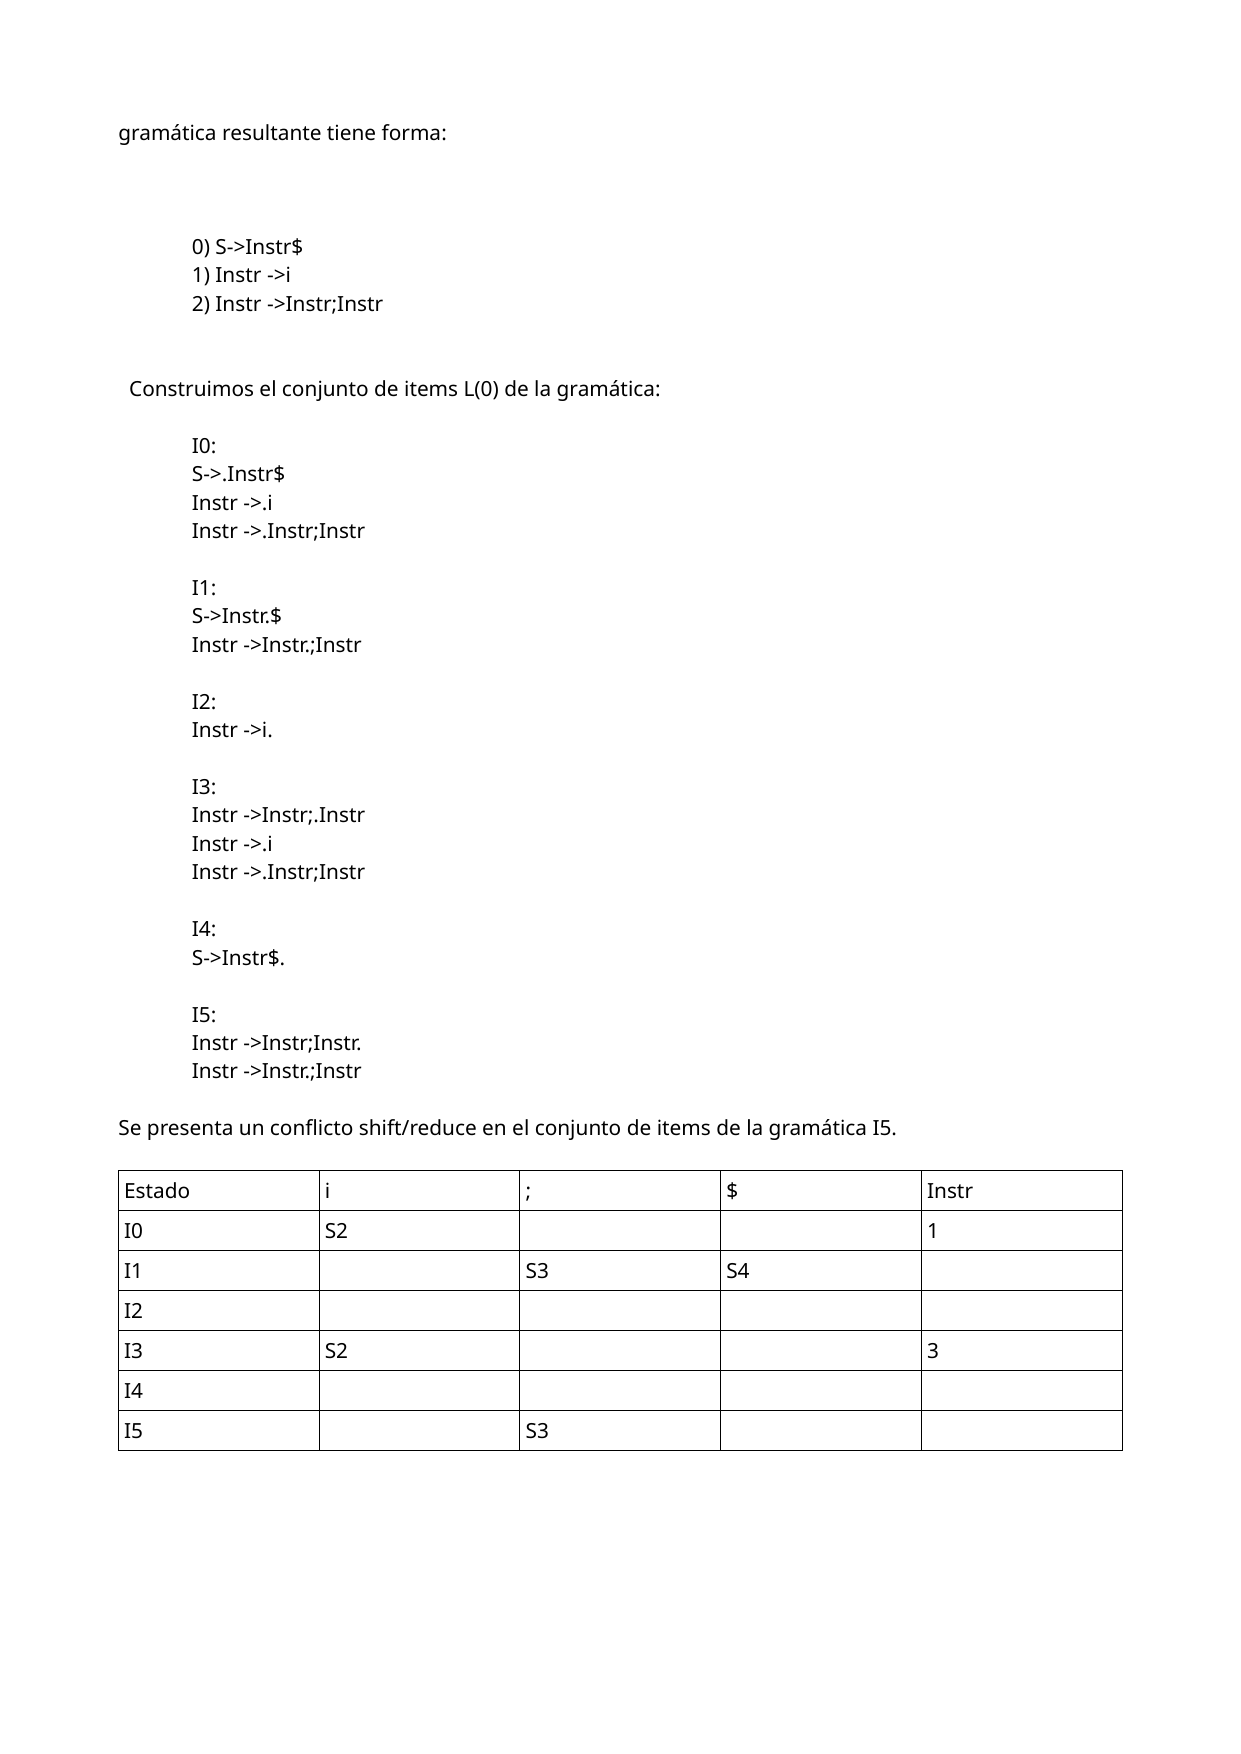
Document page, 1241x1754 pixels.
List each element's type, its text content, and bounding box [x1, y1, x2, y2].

text Instr ->Instr.;Instr [118, 630, 1122, 658]
text 0) S->Instr$ [118, 232, 1122, 260]
table_cell I2 [119, 1291, 319, 1330]
table_cell [520, 1371, 720, 1410]
text I0: [118, 431, 1122, 459]
table_cell S2 [320, 1331, 519, 1370]
text S->Instr.$ [118, 602, 1122, 630]
table_cell S3 [520, 1251, 720, 1290]
table_cell I5 [119, 1411, 319, 1450]
text Instr ->.i [118, 829, 1122, 857]
table_cell [320, 1291, 519, 1330]
text gramática resultante tiene forma: [118, 118, 1122, 147]
text Instr ->.Instr;Instr [118, 857, 1122, 886]
table_cell [520, 1291, 720, 1330]
table_cell [721, 1291, 921, 1330]
text 2) Instr ->Instr;Instr [118, 289, 1122, 317]
text S->.Instr$ [118, 459, 1122, 488]
table_header Estado [119, 1171, 319, 1210]
table_cell S4 [721, 1251, 921, 1290]
table_cell [922, 1371, 1122, 1410]
table_cell 1 [922, 1211, 1122, 1250]
text I3: [118, 772, 1122, 801]
text 1) Instr ->i [118, 260, 1122, 289]
text S->Instr$. [118, 943, 1122, 971]
table_cell [922, 1291, 1122, 1330]
table_cell S2 [320, 1211, 519, 1250]
table_cell [721, 1411, 921, 1450]
table_cell [721, 1211, 921, 1250]
text I1: [118, 573, 1122, 602]
text Instr ->i. [118, 715, 1122, 744]
table_cell [520, 1211, 720, 1250]
table_cell S3 [520, 1411, 720, 1450]
table_cell I3 [119, 1331, 319, 1370]
text Instr ->Instr;.Instr [118, 801, 1122, 829]
table_cell [721, 1331, 921, 1370]
table_cell 3 [922, 1331, 1122, 1370]
table_cell [320, 1251, 519, 1290]
text I2: [118, 687, 1122, 715]
table_cell [922, 1251, 1122, 1290]
table_cell [320, 1411, 519, 1450]
text I5: [118, 1000, 1122, 1028]
text Instr ->.Instr;Instr [118, 516, 1122, 545]
table_cell [520, 1331, 720, 1370]
text I4: [118, 914, 1122, 943]
table_header $ [721, 1171, 921, 1210]
table_cell I0 [119, 1211, 319, 1250]
table_cell [320, 1371, 519, 1410]
table_cell [721, 1371, 921, 1410]
table_header i [320, 1171, 519, 1210]
text Instr ->Instr;Instr. [118, 1028, 1122, 1057]
text Se presenta un conflicto shift/reduce en el conjunto de items de la gramática I5. [118, 1113, 1122, 1142]
table_header ; [520, 1171, 720, 1210]
text Instr ->Instr.;Instr [118, 1057, 1122, 1085]
text Construimos el conjunto de items L(0) de la gramática: [118, 374, 1122, 402]
table_header Instr [922, 1171, 1122, 1210]
text Instr ->.i [118, 488, 1122, 516]
table_cell [922, 1411, 1122, 1450]
table_cell I1 [119, 1251, 319, 1290]
table_cell I4 [119, 1371, 319, 1410]
